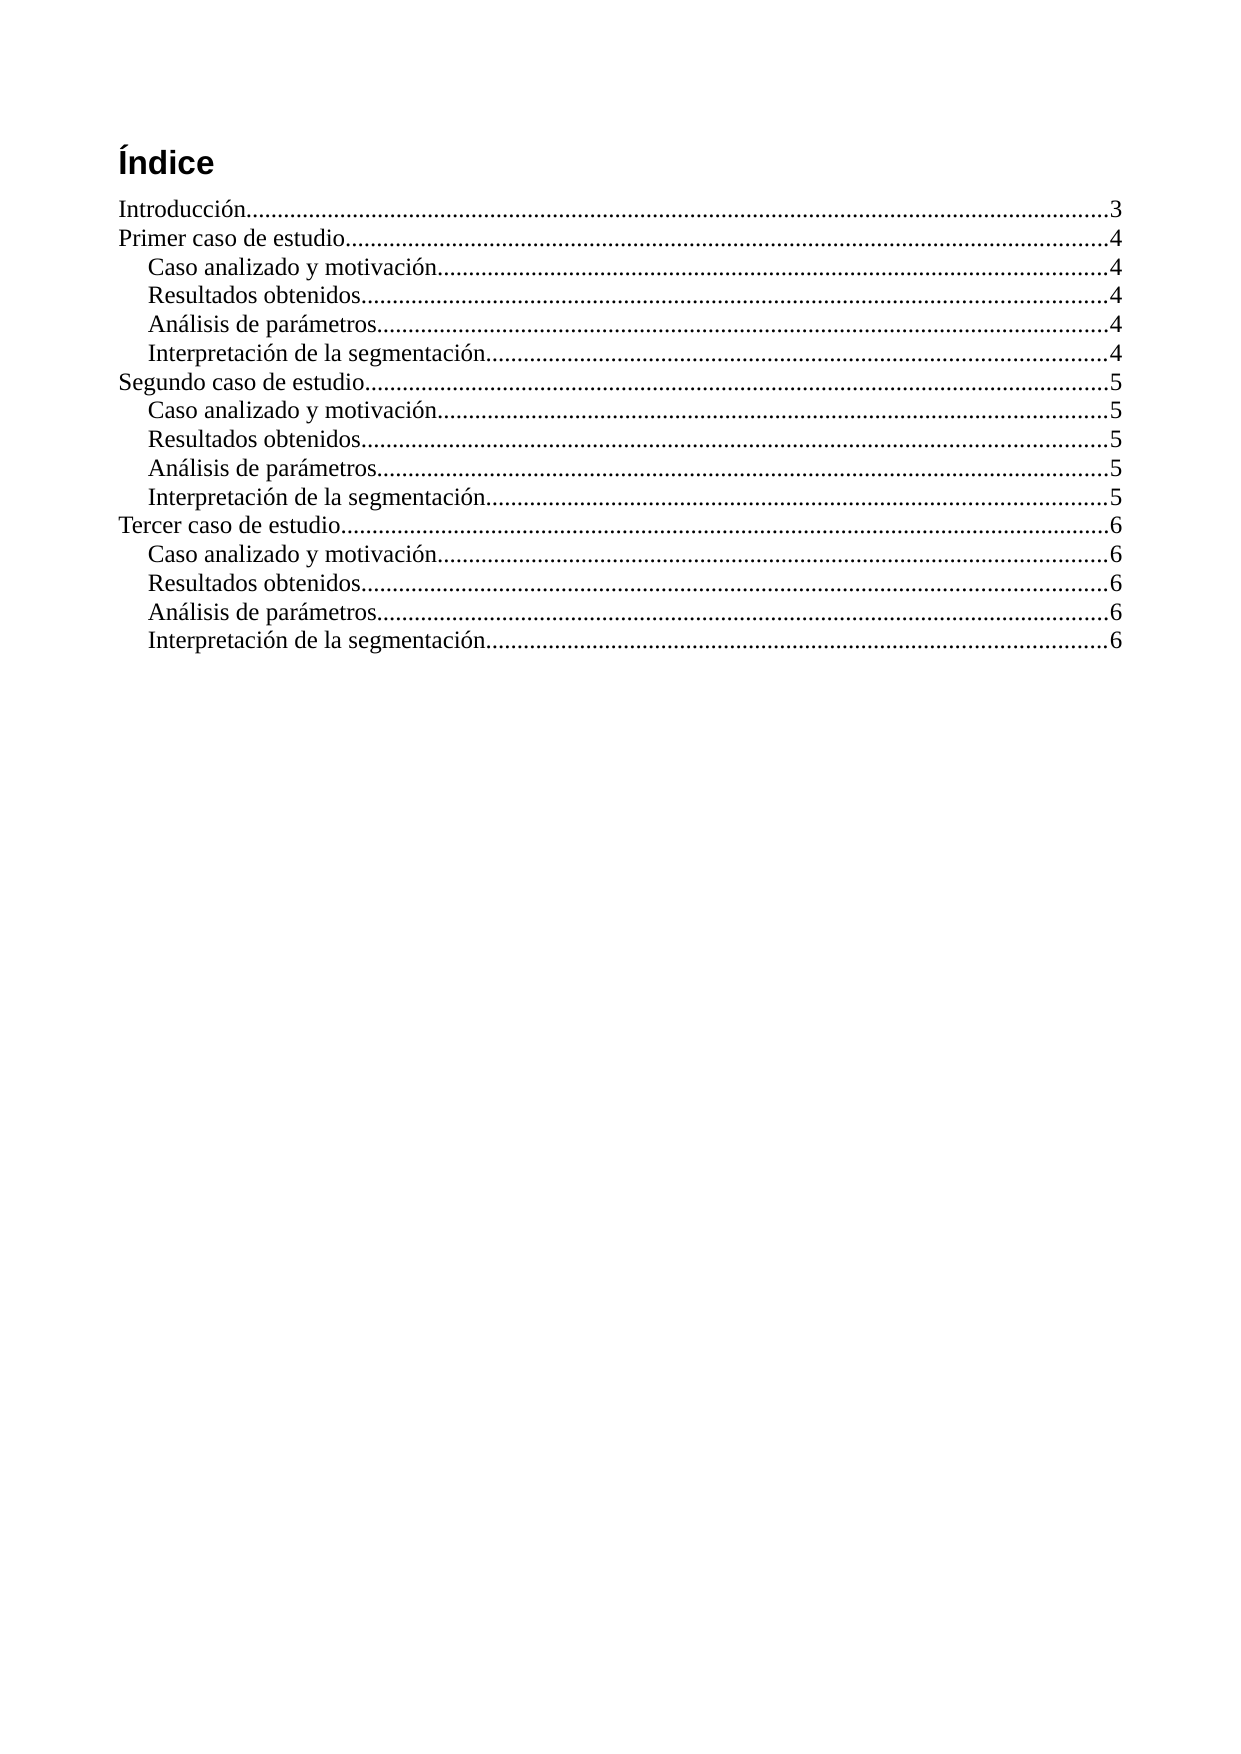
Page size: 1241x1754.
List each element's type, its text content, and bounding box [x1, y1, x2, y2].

text Interpretación de la segmentación 5 [148, 482, 1122, 510]
text Interpretación de la segmentación 6 [148, 625, 1122, 654]
text Caso analizado y motivación 6 [148, 539, 1122, 568]
text Interpretación de la segmentación 4 [148, 338, 1122, 367]
text Resultados obtenidos 6 [148, 568, 1122, 597]
text Tercer caso de estudio 6 [118, 510, 1122, 539]
text Caso analizado y motivación 4 [148, 252, 1122, 280]
text Resultados obtenidos 5 [148, 424, 1122, 453]
text Análisis de parámetros 6 [148, 597, 1122, 625]
text Introducción 3 [118, 194, 1122, 223]
text Primer caso de estudio 4 [118, 223, 1122, 252]
text Análisis de parámetros 4 [148, 309, 1122, 338]
text Resultados obtenidos 4 [148, 280, 1122, 309]
text Segundo caso de estudio 5 [118, 367, 1122, 395]
text Análisis de parámetros 5 [148, 453, 1122, 482]
subtitle Índice [118, 143, 1122, 182]
text Caso analizado y motivación 5 [148, 395, 1122, 424]
